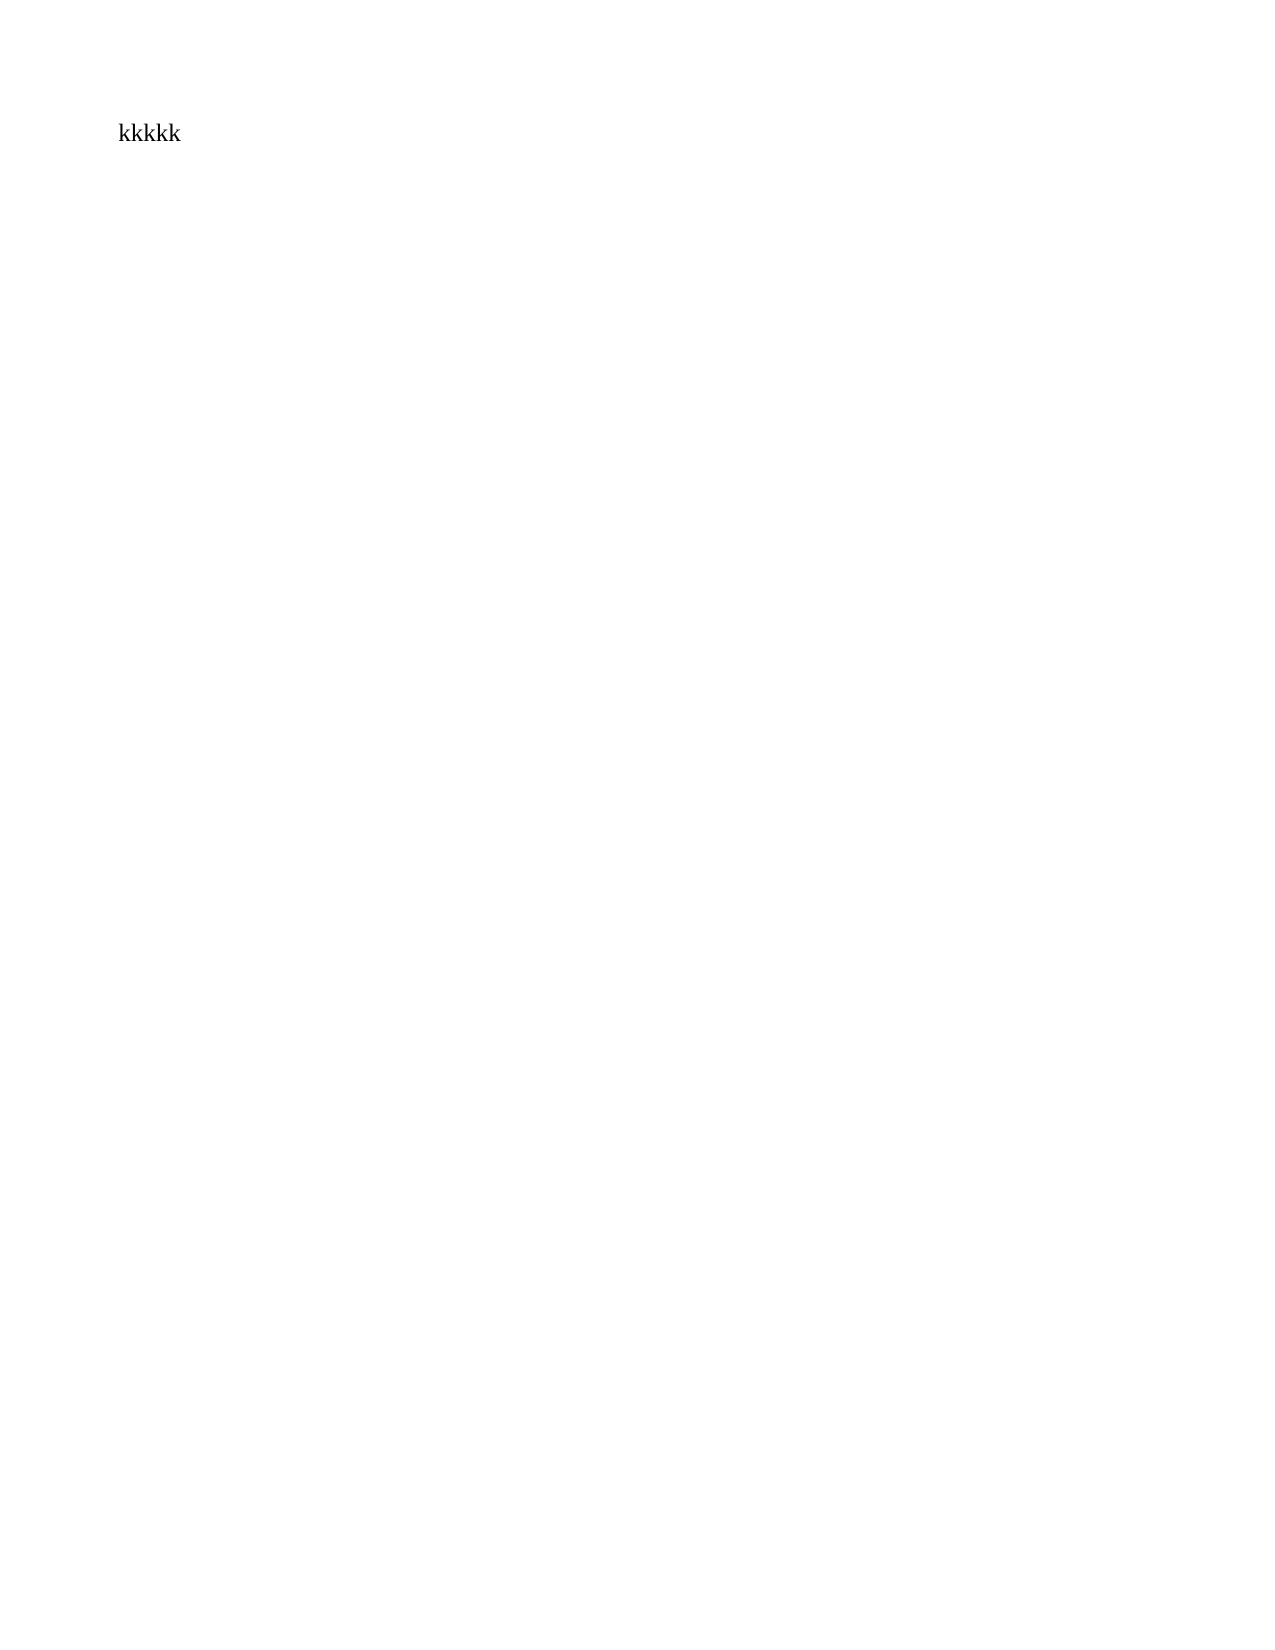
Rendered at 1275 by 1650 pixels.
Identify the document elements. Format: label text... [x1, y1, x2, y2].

text kkkkk [118, 118, 1157, 147]
